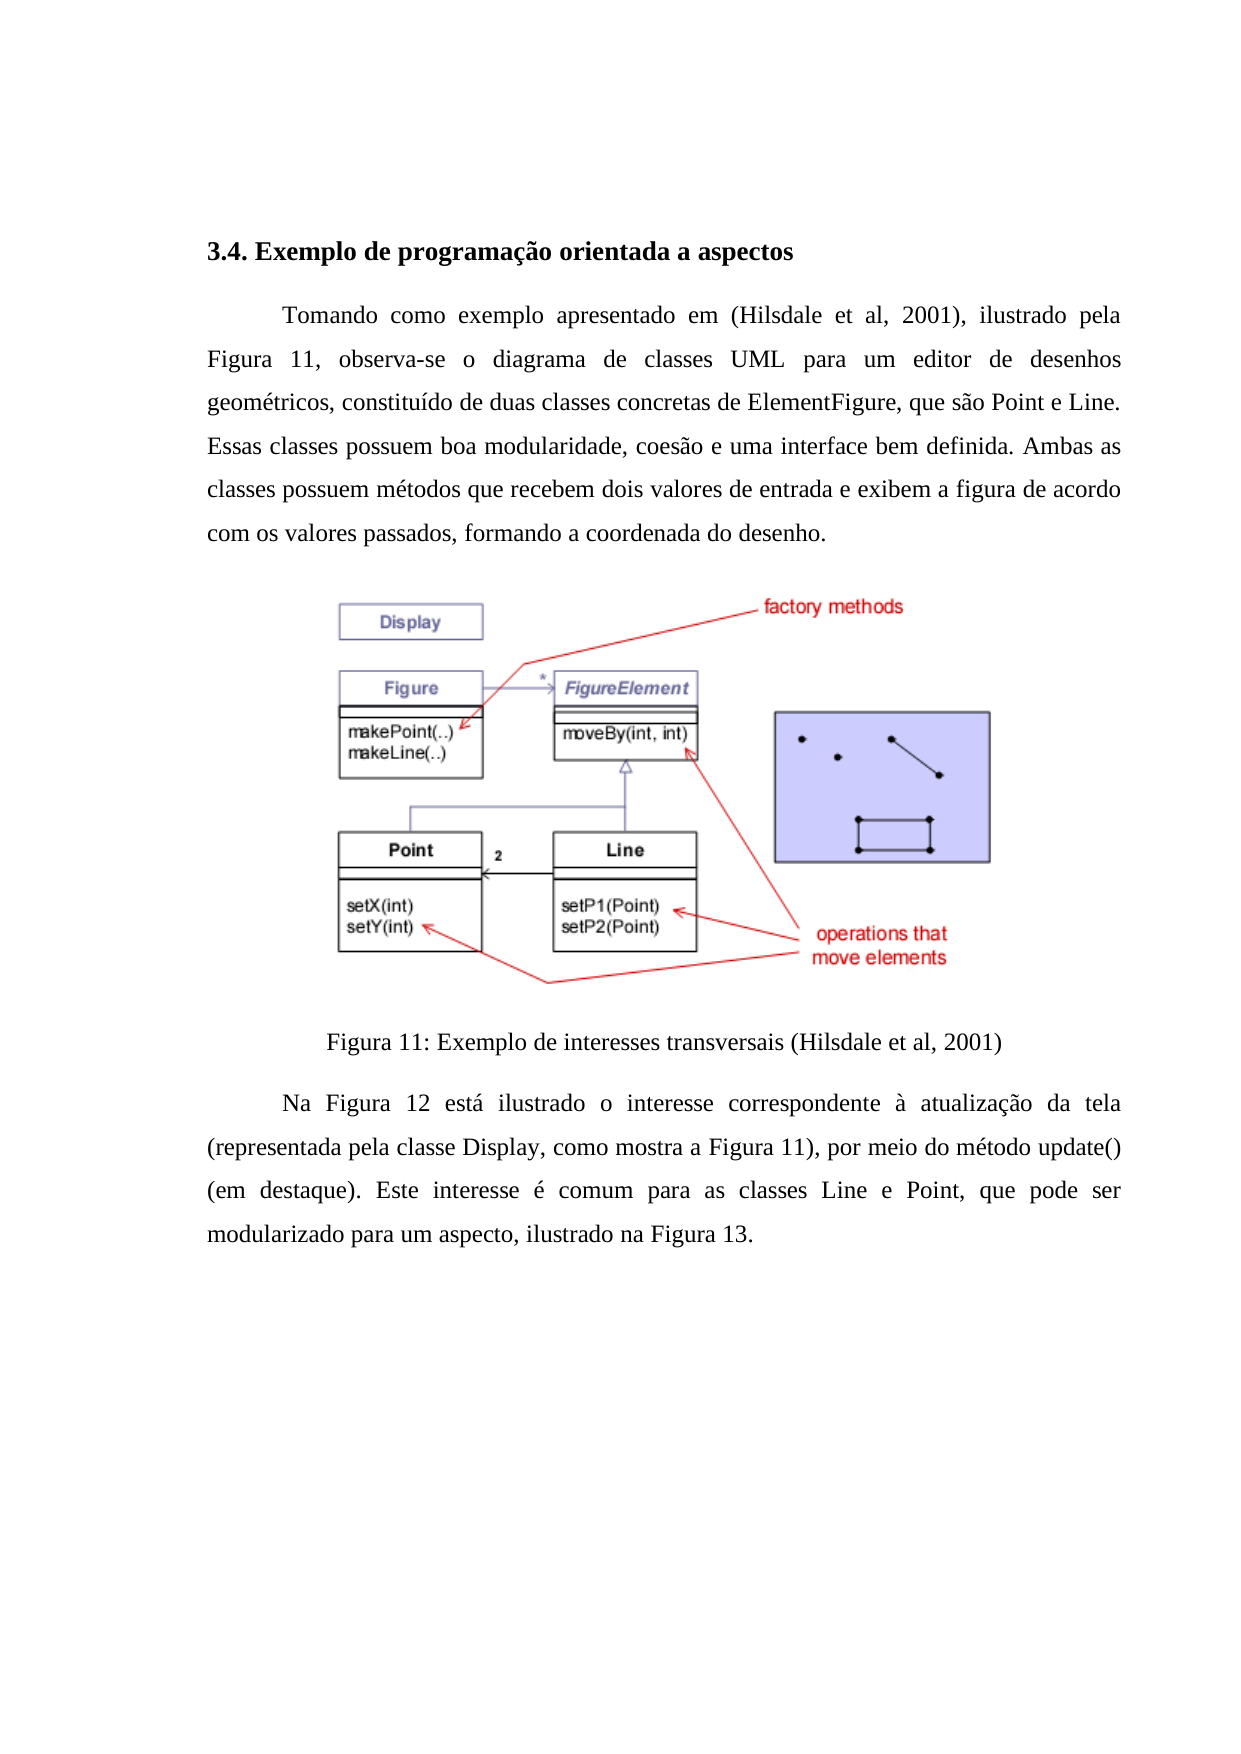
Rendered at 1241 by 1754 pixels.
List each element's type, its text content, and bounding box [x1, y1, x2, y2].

text 3.4. Exemplo de programação orientada a aspectos [207, 236, 1122, 267]
text Figura 11: Exemplo de interesses transversais (Hilsdale et al, 2001) [207, 1027, 1122, 1056]
text Na Figura 12 está ilustrado o interesse correspondente à atualização da tela (representada pela classe Display, como mostra a Figura 11), por meio do método update() (em destaque). Este interesse é comum para as classes Line e Point, que pode ser modularizado para um aspecto, ilustrado na Figura 13. [207, 1088, 1122, 1248]
text Tomando como exemplo apresentado em (Hilsdale et al, 2001), ilustrado pela Figura 11, observa-se o diagrama de classes UML para um editor de desenhos geométricos, constituído de duas classes concretas de ElementFigure, que são Point e Line. Essas classes possuem boa modularidade, coesão e uma interface bem definida. Ambas as classes possuem métodos que recebem dois valores de entrada e exibem a figura de acordo com os valores passados, formando a coordenada do desenho. [207, 300, 1122, 547]
